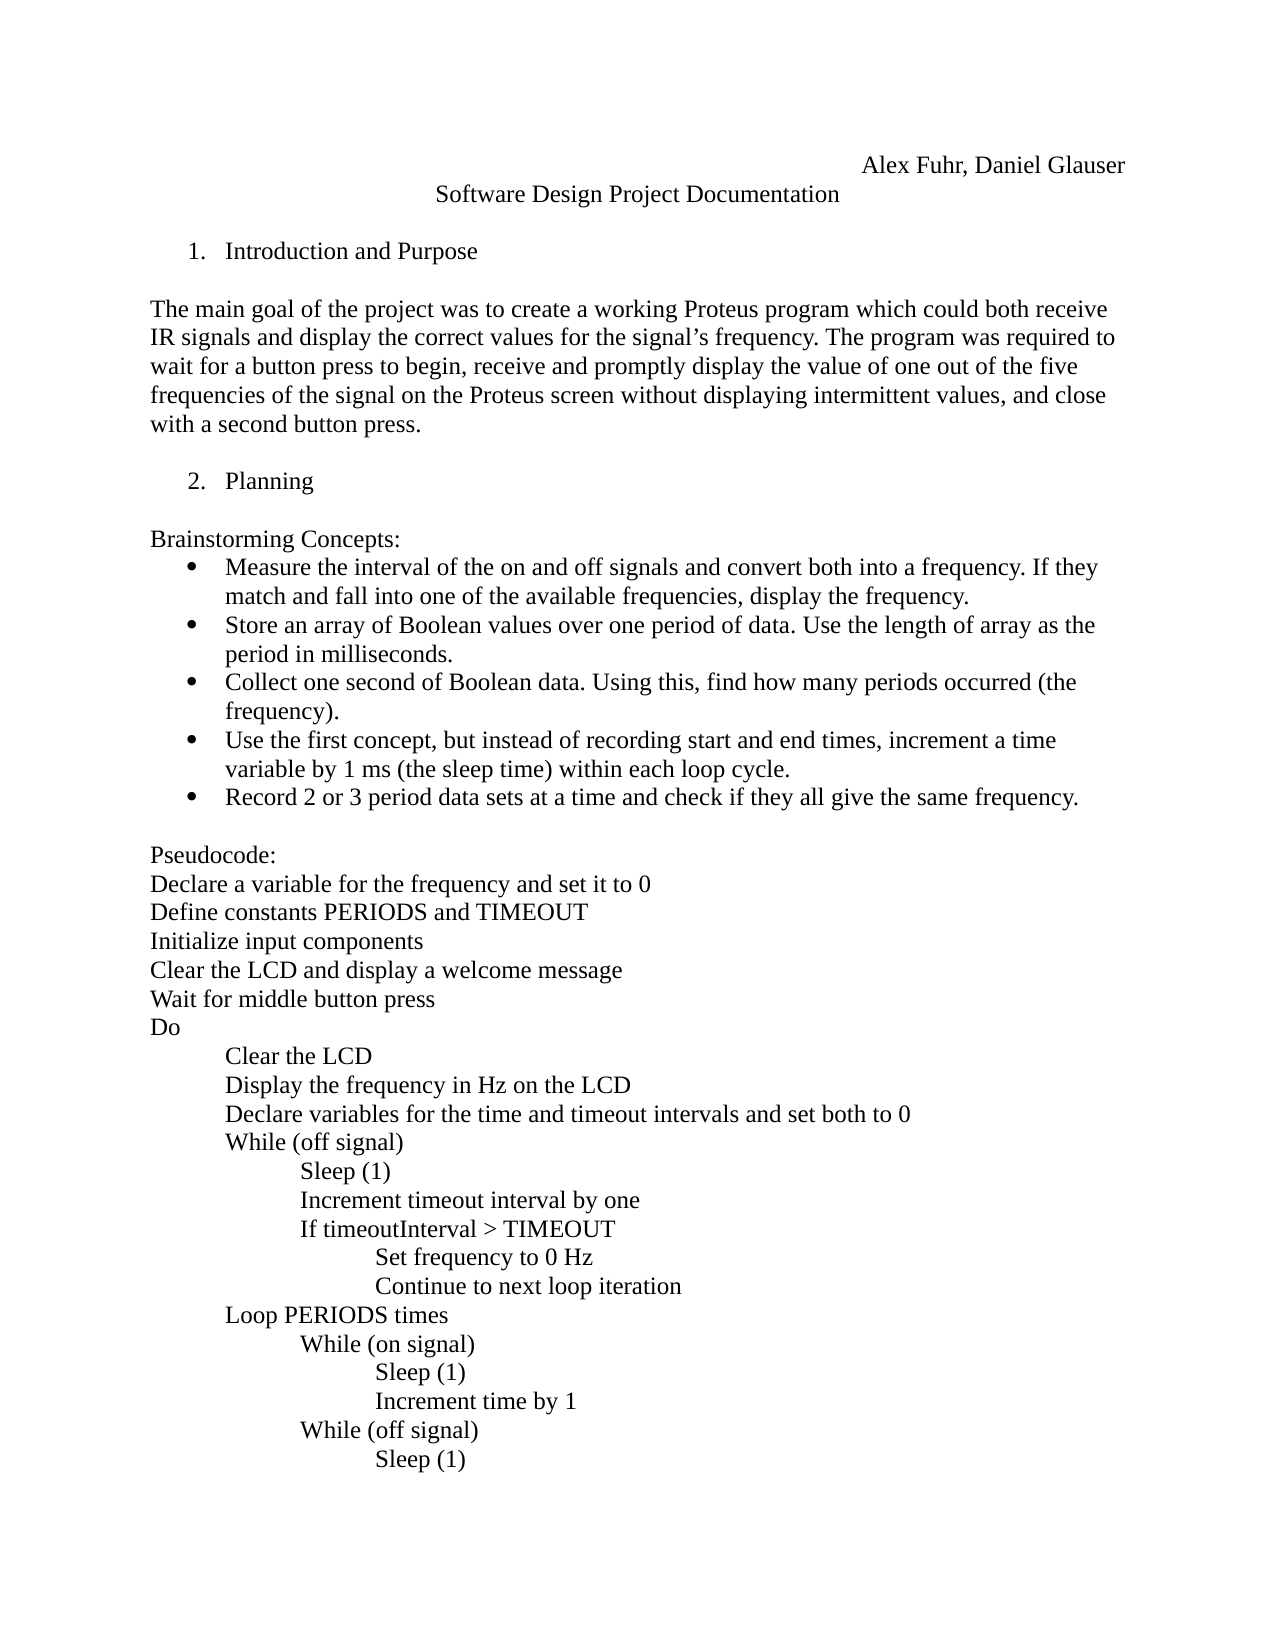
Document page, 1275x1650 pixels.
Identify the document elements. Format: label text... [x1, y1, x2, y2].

list Measure the interval of the on and off signals and convert both into a frequency. If they match and fall into one of the available frequencies, display the frequency. [187, 552, 1125, 610]
text Increment time by 1 [150, 1386, 1125, 1415]
list Planning [187, 466, 1125, 495]
text Clear the LCD [150, 1041, 1125, 1070]
text Clear the LCD and display a welcome message [150, 955, 1125, 984]
text Initialize input components [150, 926, 1125, 955]
text Declare a variable for the frequency and set it to 0 [150, 869, 1125, 897]
list Introduction and Purpose [187, 236, 1125, 265]
text While (off signal) [150, 1127, 1125, 1156]
text Pseudocode: [150, 840, 1125, 869]
text Sleep (1) [150, 1357, 1125, 1386]
text Loop PERIODS times [150, 1300, 1125, 1329]
text Do [150, 1012, 1125, 1041]
text If timeoutInterval > TIMEOUT [150, 1214, 1125, 1242]
text While (off signal) [150, 1415, 1125, 1444]
text Define constants PERIODS and TIMEOUT [150, 897, 1125, 926]
text Continue to next loop iteration [150, 1271, 1125, 1300]
text Wait for middle button press [150, 984, 1125, 1012]
text Increment timeout interval by one [150, 1185, 1125, 1214]
text Declare variables for the time and timeout intervals and set both to 0 [150, 1099, 1125, 1127]
text Display the frequency in Hz on the LCD [150, 1070, 1125, 1099]
text Software Design Project Documentation [150, 179, 1125, 207]
text Alex Fuhr, Daniel Glauser [150, 150, 1125, 179]
text Set frequency to 0 Hz [150, 1242, 1125, 1271]
list Record 2 or 3 period data sets at a time and check if they all give the same frequency. [187, 782, 1125, 811]
text Sleep (1) [150, 1444, 1125, 1472]
text While (on signal) [150, 1329, 1125, 1357]
text The main goal of the project was to create a working Proteus program which could both receive IR signals and display the correct values for the signal’s frequency. The program was required to wait for a button press to begin, receive and promptly display the value of one out of the five frequencies of the signal on the Proteus screen without displaying intermittent values, and close with a second button press. [150, 294, 1125, 437]
list Store an array of Boolean values over one period of data. Use the length of array as the period in milliseconds. [187, 610, 1125, 667]
list Collect one second of Boolean data. Using this, find how many periods occurred (the frequency). [187, 667, 1125, 725]
text Brainstorming Concepts: [150, 524, 1125, 552]
text Sleep (1) [150, 1156, 1125, 1185]
list Use the first concept, but instead of recording start and end times, increment a time variable by 1 ms (the sleep time) within each loop cycle. [187, 725, 1125, 782]
